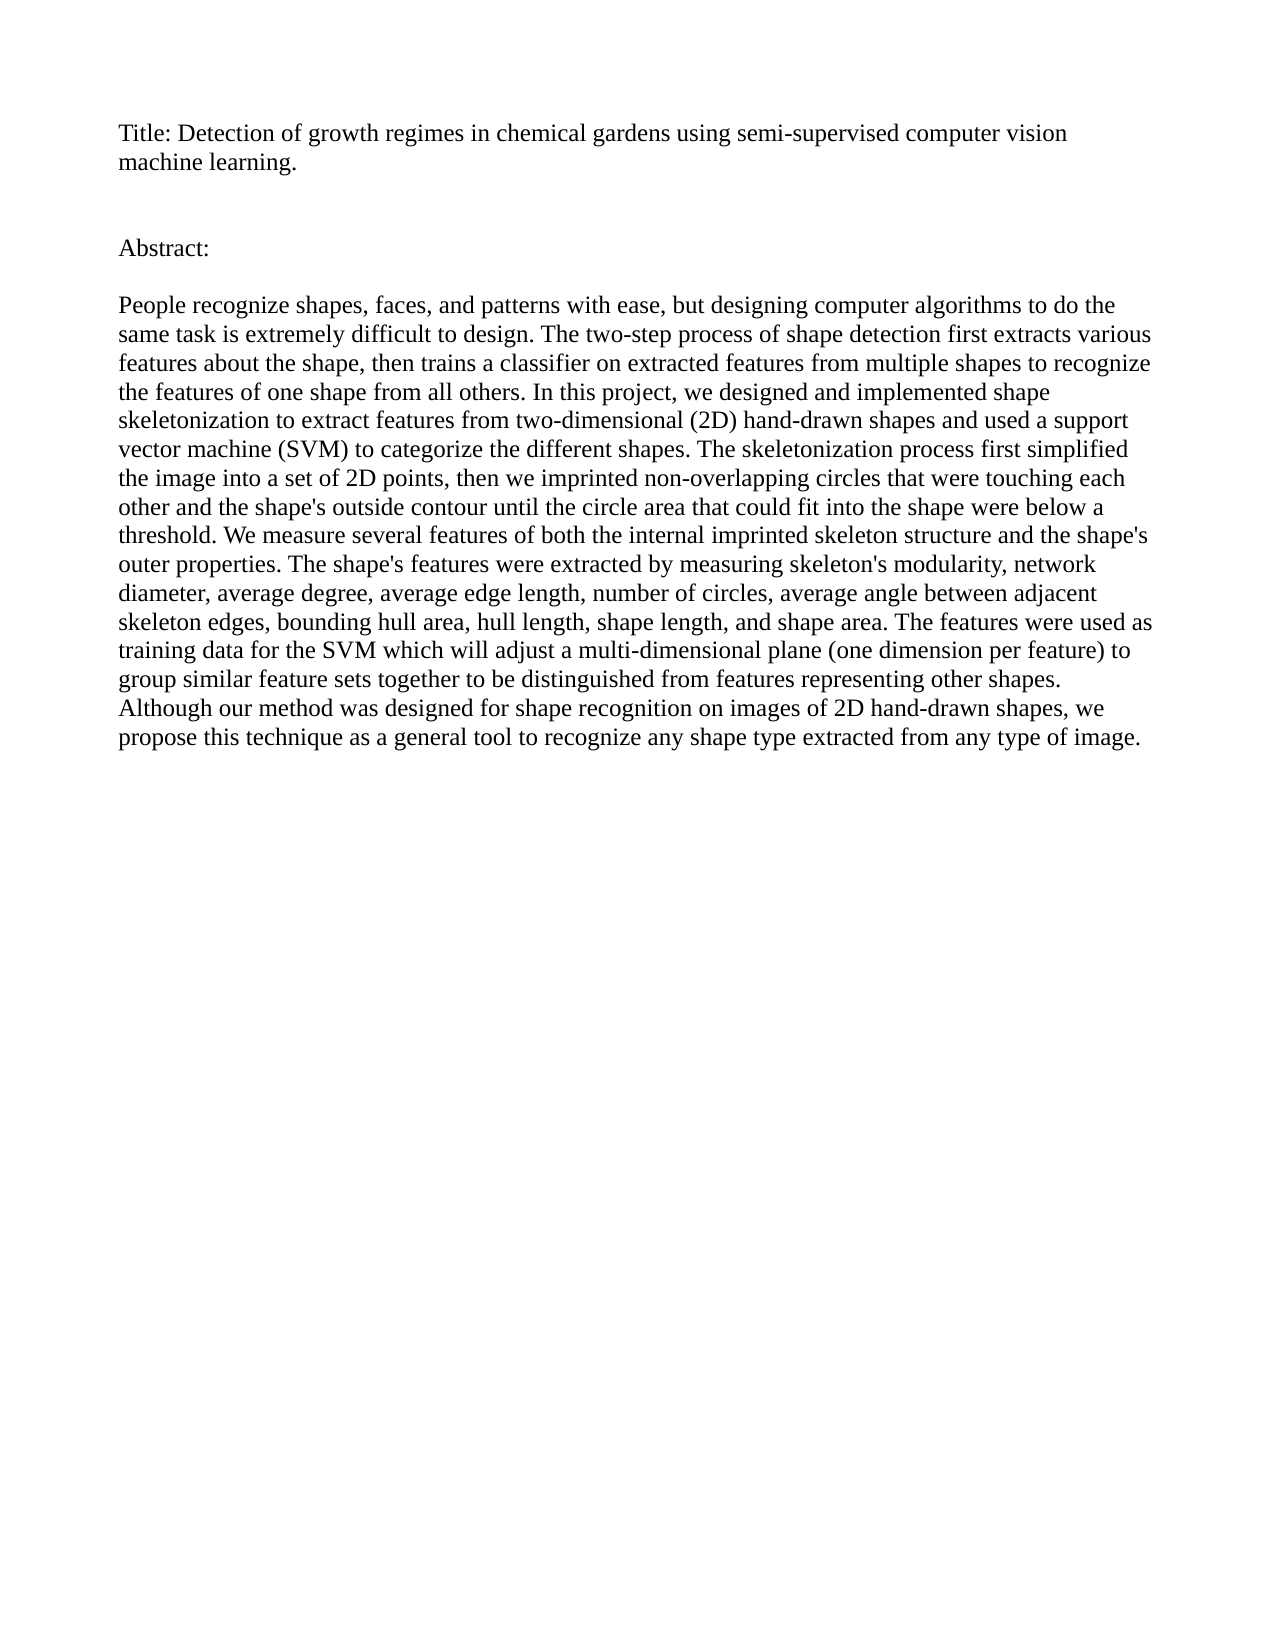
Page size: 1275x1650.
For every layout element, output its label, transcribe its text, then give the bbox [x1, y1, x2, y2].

text Abstract: [118, 233, 1157, 262]
text Title: Detection of growth regimes in chemical gardens using semi-supervised computer vision machine learning. [118, 118, 1157, 176]
text People recognize shapes, faces, and patterns with ease, but designing computer algorithms to do the same task is extremely difficult to design. The two-step process of shape detection first extracts various features about the shape, then trains a classifier on extracted features from multiple shapes to recognize the features of one shape from all others. In this project, we designed and implemented shape skeletonization to extract features from two-dimensional (2D) hand-drawn shapes and used a support vector machine (SVM) to categorize the different shapes. The skeletonization process first simplified the image into a set of 2D points, then we imprinted non-overlapping circles that were touching each other and the shape's outside contour until the circle area that could fit into the shape were below a threshold. We measure several features of both the internal imprinted skeleton structure and the shape's outer properties. The shape's features were extracted by measuring skeleton's modularity, network diameter, average degree, average edge length, number of circles, average angle between adjacent skeleton edges, bounding hull area, hull length, shape length, and shape area. The features were used as training data for the SVM which will adjust a multi-dimensional plane (one dimension per feature) to group similar feature sets together to be distinguished from features representing other shapes. Although our method was designed for shape recognition on images of 2D hand-drawn shapes, we propose this technique as a general tool to recognize any shape type extracted from any type of image. [118, 291, 1157, 751]
